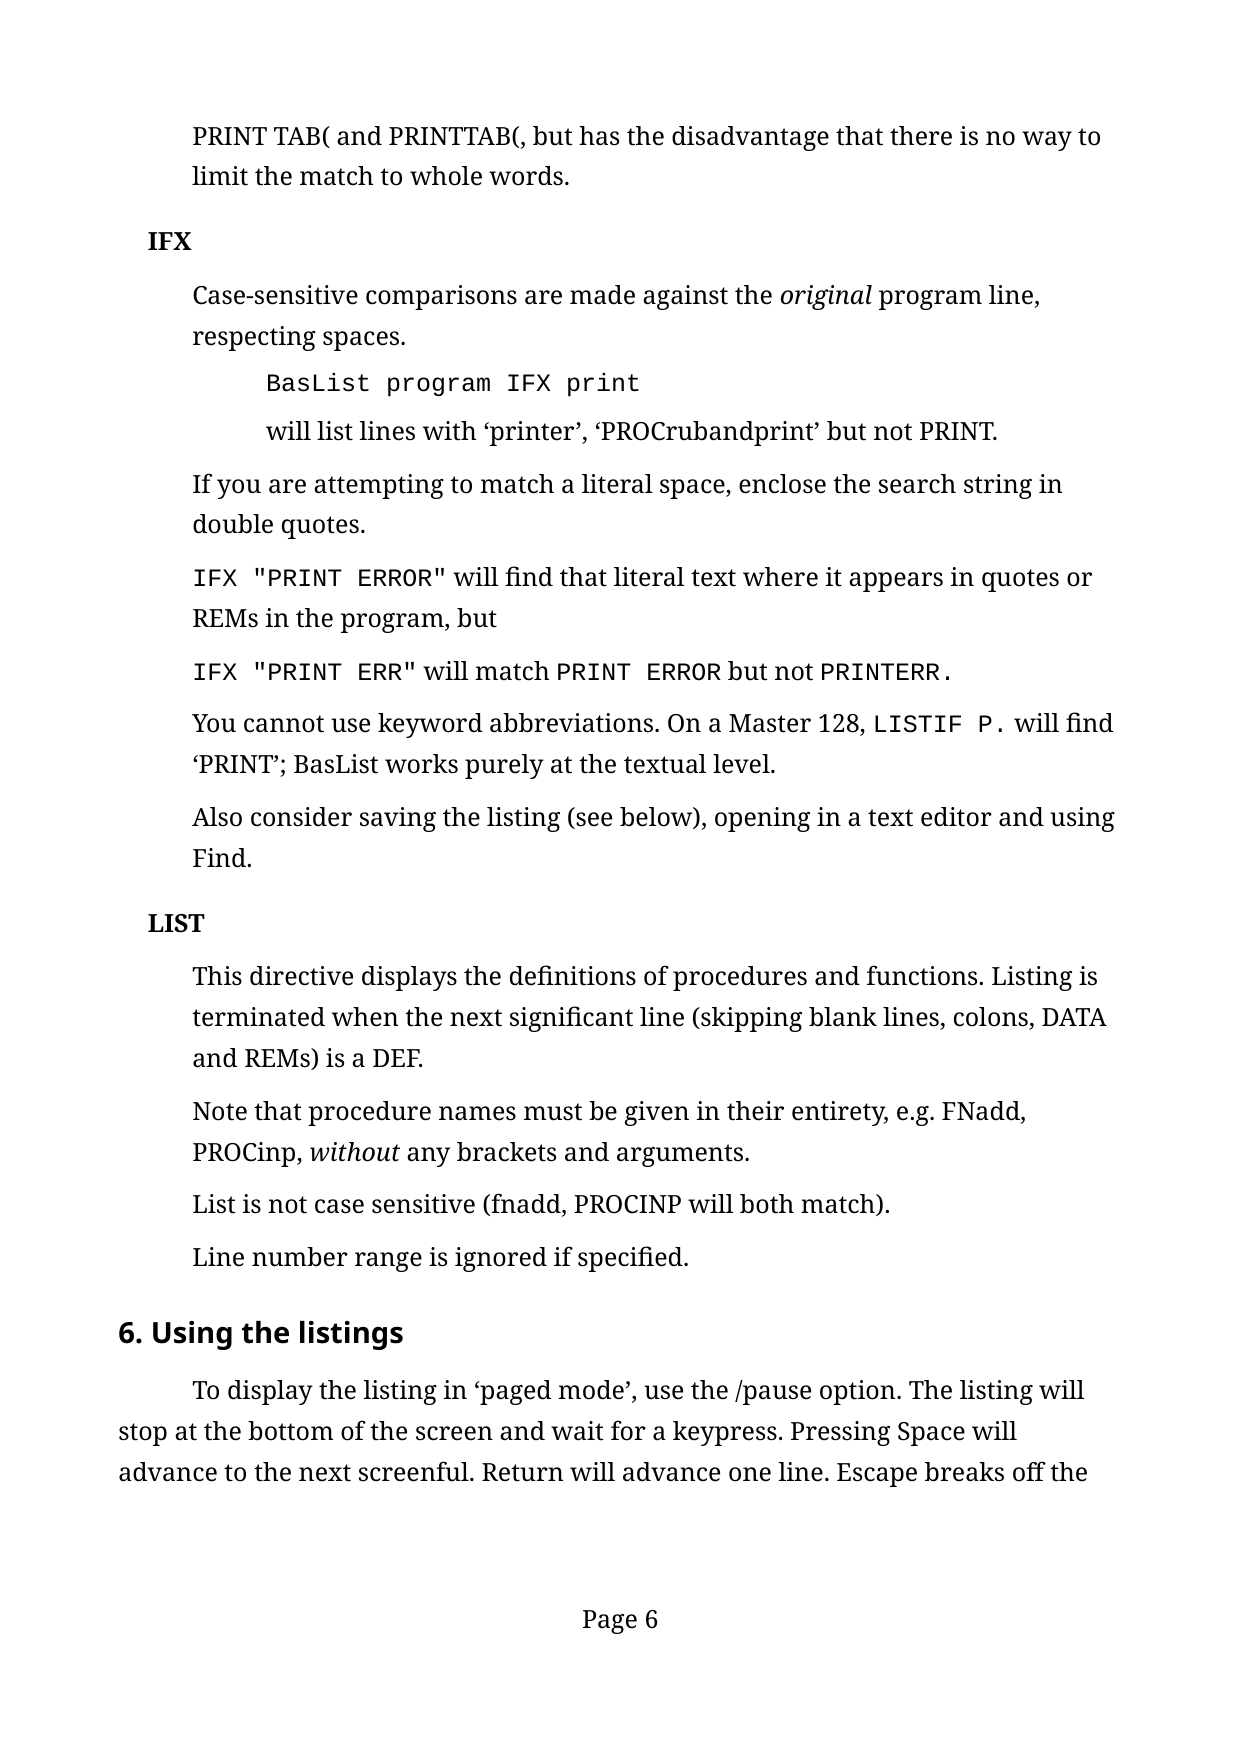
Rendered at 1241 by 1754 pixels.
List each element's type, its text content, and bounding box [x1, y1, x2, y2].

text You cannot use keyword abbreviations. On a Master 128, LISTIF P. will find ‘PRINT’; BasList works purely at the textual level. [192, 706, 1122, 781]
text BasList program IFX print [266, 371, 1122, 399]
text To display the listing in ‘paged mode’, use the /pause option. The listing will stop at the bottom of the screen and wait for a keypress. Pressing Space will advance to the next screenful. Return will advance one line. Escape breaks off the [118, 1373, 1122, 1488]
text Case-sensitive comparisons are made against the original program line, respecting spaces. [192, 277, 1122, 352]
text IFX "PRINT ERR" will match PRINT ERROR but not PRINTERR. [192, 653, 1122, 688]
text IFX "PRINT ERROR" will find that literal text where it appears in quotes or REMs in the program, but [192, 560, 1122, 635]
text Note that procedure names must be given in their entirety, e.g. FNadd, PROCinp, without any brackets and arguments. [192, 1093, 1122, 1168]
subtitle IFX [148, 224, 1122, 258]
text will list lines with ‘printer’, ‘PROCrubandprint’ but not PRINT. [192, 414, 1122, 448]
text If you are attempting to match a literal space, enclose the search string in double quotes. [192, 466, 1122, 541]
subtitle 6. Using the listings [118, 1313, 1122, 1352]
subtitle LIST [148, 906, 1122, 940]
text List is not case sensitive (fnadd, PROCINP will both match). [192, 1187, 1122, 1221]
text PRINT TAB( and PRINTTAB(, but has the disadvantage that there is no way to limit the match to whole words. [192, 118, 1122, 193]
text Also consider saving the listing (see below), opening in a text editor and using Find. [192, 800, 1122, 875]
text This directive displays the definitions of procedures and functions. Listing is terminated when the next significant line (skipping blank lines, colons, DATA and REMs) is a DEF. [192, 959, 1122, 1075]
text Line number range is ignored if specified. [192, 1239, 1122, 1273]
